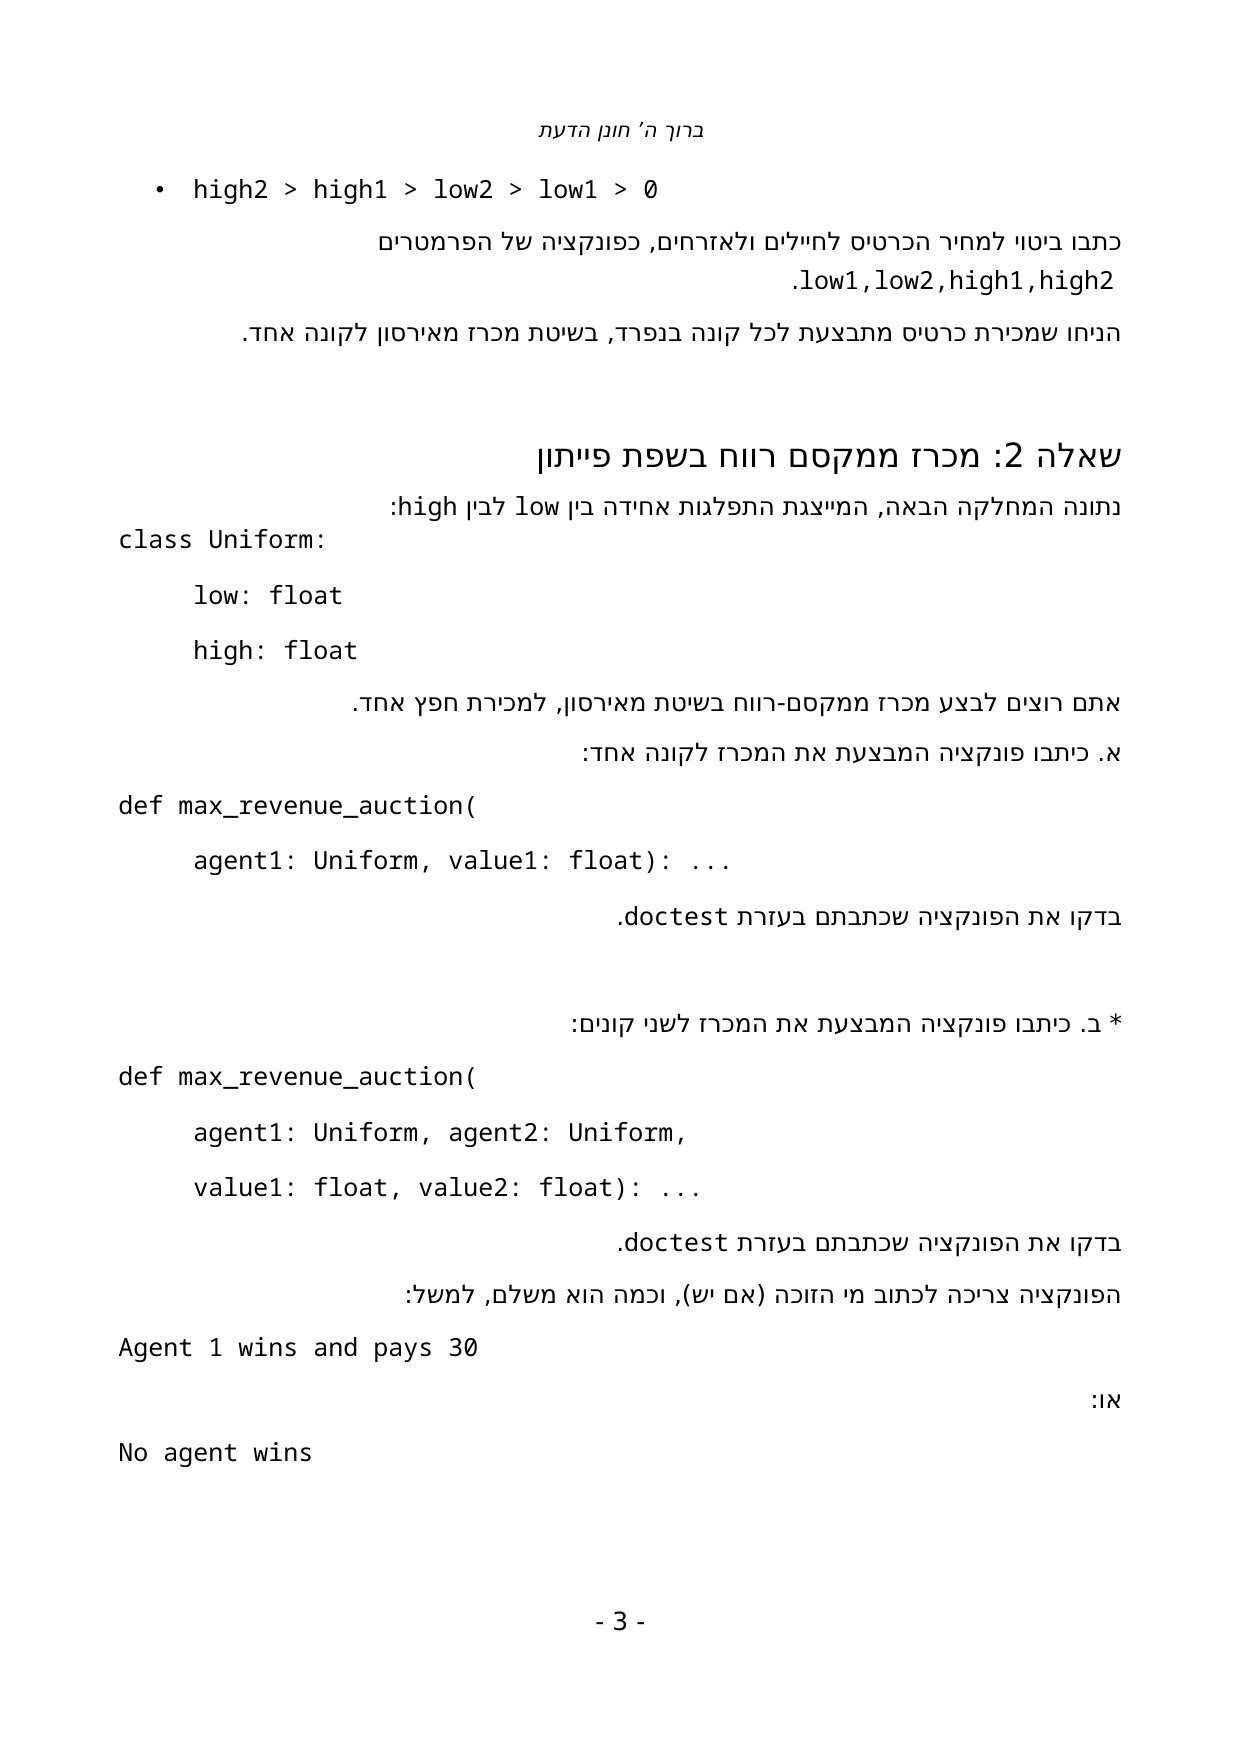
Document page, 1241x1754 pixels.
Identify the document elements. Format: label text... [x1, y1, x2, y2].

text Agent 1 wins and pays 30 [118, 1330, 1122, 1364]
text agent1: Uniform, value1: float): ... [118, 843, 1122, 877]
subtitle שאלה 2: מכרז ממקסם רווח בשפת פייתון [118, 437, 1122, 476]
list high2 > high1 > low2 > low1 > 0 [156, 172, 1122, 206]
text def max_revenue_auction( [118, 788, 1122, 822]
text כתבו ביטוי למחיר הכרטיס לחיילים ולאזרחים, כפונקציה של הפרמטרים low1,low2,high1,high2. [118, 227, 1122, 296]
text נתונה המחלקה הבאה, המייצגת התפלגות אחידה בין low לבין high: [118, 488, 1122, 522]
text אתם רוצים לבצע מכרז ממקסם-רווח בשיטת מאירסון, למכירת חפץ אחד. [118, 688, 1122, 718]
text * ב. כיתבו פונקציה המבצעת את המכרז לשני קונים: [118, 1009, 1122, 1038]
text low: float [118, 578, 1122, 612]
text הפונקציה צריכה לכתוב מי הזוכה (אם יש), וכמה הוא משלם, למשל: [118, 1281, 1122, 1310]
text א. כיתבו פונקציה המבצעת את המכרז לקונה אחד: [118, 738, 1122, 767]
text agent1: Uniform, agent2: Uniform, [118, 1114, 1122, 1148]
text בדקו את הפונקציה שכתבתם בעזרת doctest. [118, 898, 1122, 932]
text def max_revenue_auction( [118, 1059, 1122, 1093]
text high: float [118, 633, 1122, 667]
text הניחו שמכירת כרטיס מתבצעת לכל קונה בנפרד, בשיטת מכרז מאירסון לקונה אחד. [118, 318, 1122, 347]
text class Uniform: [118, 522, 1122, 556]
text או: [118, 1386, 1122, 1415]
text value1: float, value2: float): ... [118, 1170, 1122, 1204]
text בדקו את הפונקציה שכתבתם בעזרת doctest. [118, 1225, 1122, 1259]
text No agent wins [118, 1435, 1122, 1469]
